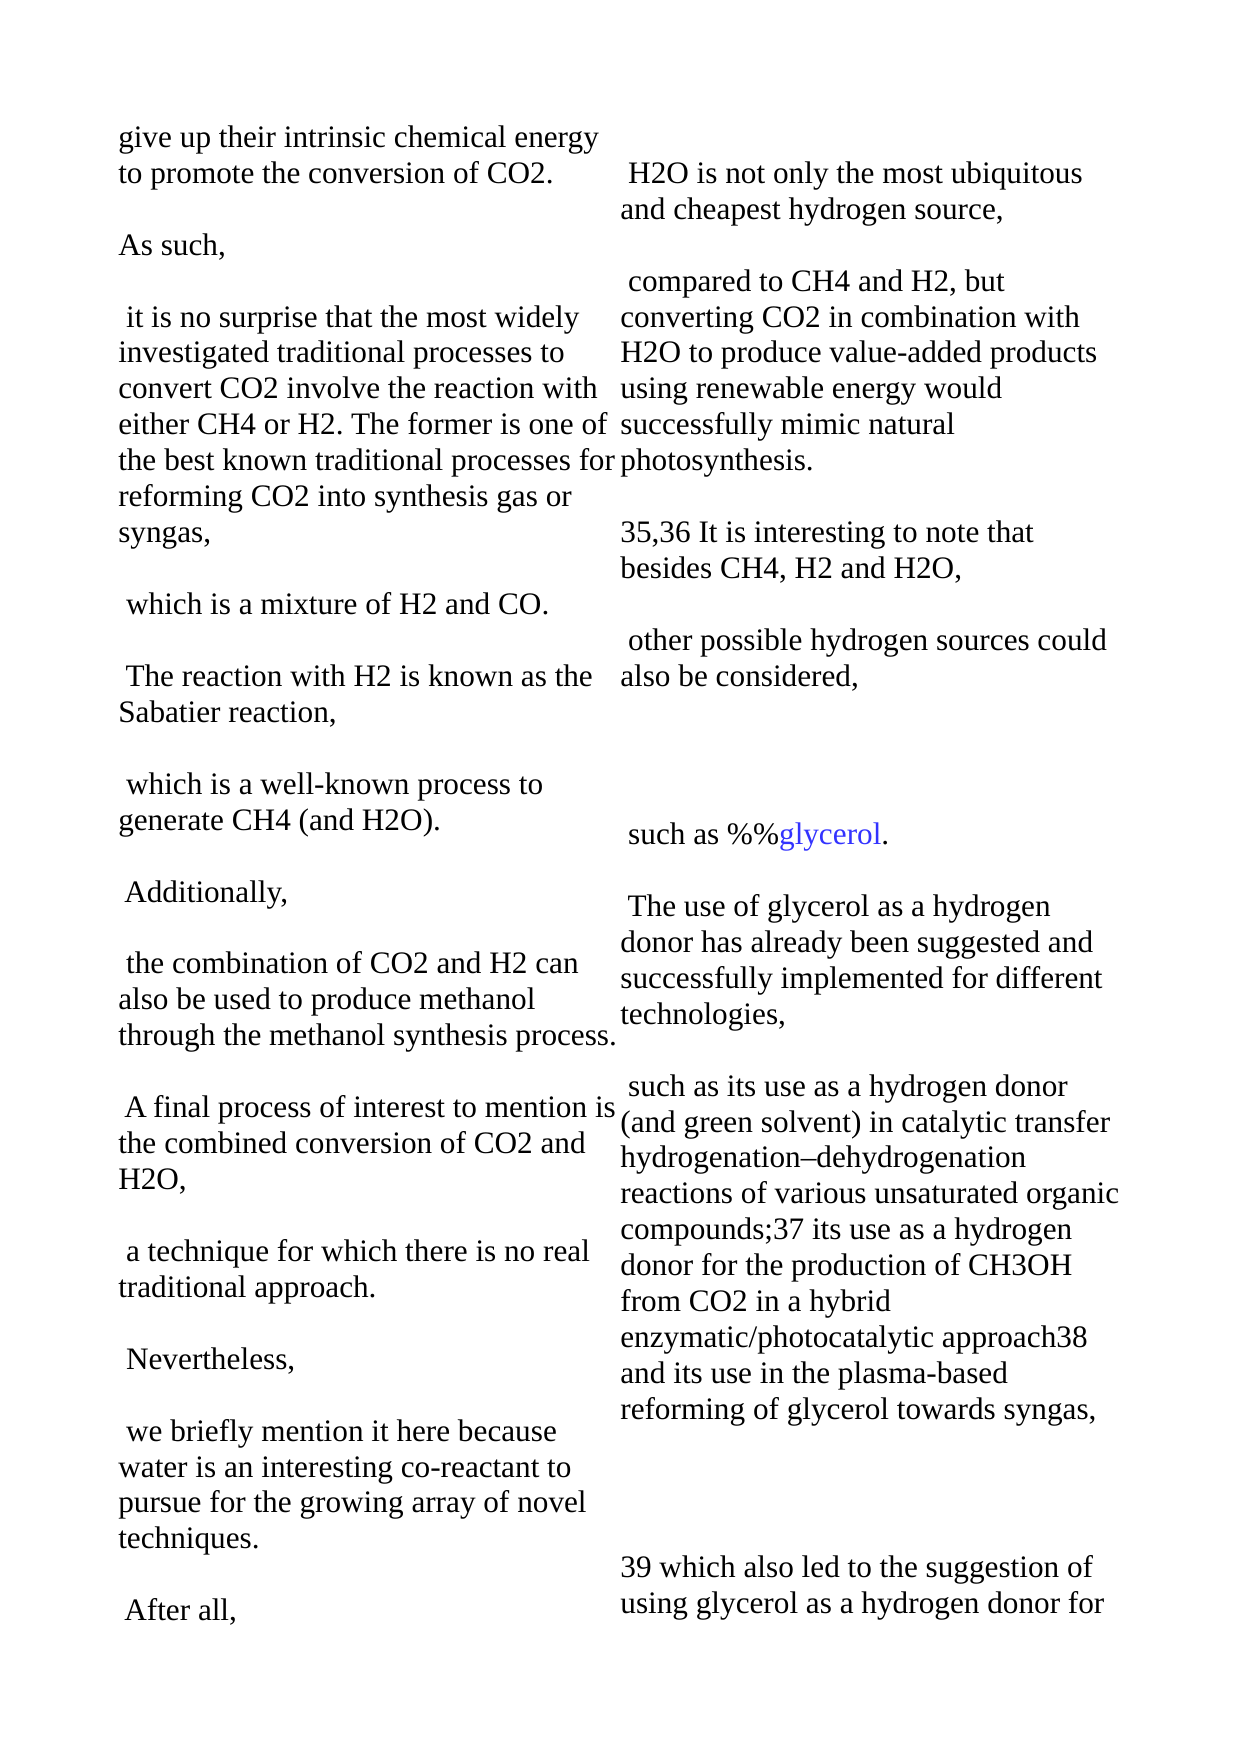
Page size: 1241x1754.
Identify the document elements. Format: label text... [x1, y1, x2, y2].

text compared to CH4 and H2, but converting CO2 in combination with H2O to produce value-added products using renewable energy would successfully mimic natural photosynthesis. [620, 262, 1122, 477]
text After all, [118, 1592, 620, 1627]
text we briefly mention it here because water is an interesting co-reactant to pursue for the growing array of novel techniques. [118, 1412, 620, 1556]
text it is no surprise that the most widely investigated traditional processes to convert CO2 involve the reaction with either CH4 or H2. The former is one of the best known traditional processes for reforming CO2 into synthesis gas or syngas, [118, 298, 620, 549]
text H2O is not only the most ubiquitous and cheapest hydrogen source, [620, 154, 1122, 226]
text such as %%glycerol. [620, 815, 1122, 851]
text which is a well-known process to generate CH4 (and H2O). [118, 765, 620, 837]
text The reaction with H2 is known as the Sabatier reaction, [118, 657, 620, 729]
text 35,36 It is interesting to note that besides CH4, H2 and H2O, [620, 513, 1122, 585]
text which is a mixture of H2 and CO. [118, 585, 620, 621]
text give up their intrinsic chemical energy to promote the conversion of CO2. [118, 118, 620, 190]
text Additionally, [118, 873, 620, 909]
text other possible hydrogen sources could also be considered, [620, 621, 1122, 693]
text the combination of CO2 and H2 can also be used to produce methanol through the methanol synthesis process. [118, 945, 620, 1052]
text Nevertheless, [118, 1340, 620, 1376]
text A final process of interest to mention is the combined conversion of CO2 and H2O, [118, 1088, 620, 1196]
text 39 which also led to the suggestion of using glycerol as a hydrogen donor for [620, 1548, 1122, 1620]
text As such, [118, 226, 620, 262]
text a technique for which there is no real traditional approach. [118, 1232, 620, 1304]
text such as its use as a hydrogen donor (and green solvent) in catalytic transfer hydrogenation–dehydrogenation reactions of various unsaturated organic compounds;37 its use as a hydrogen donor for the production of CH3OH from CO2 in a hybrid enzymatic/photocatalytic approach38 and its use in the plasma-based reforming of glycerol towards syngas, [620, 1067, 1122, 1426]
text The use of glycerol as a hydrogen donor has already been suggested and successfully implemented for different technologies, [620, 887, 1122, 1031]
